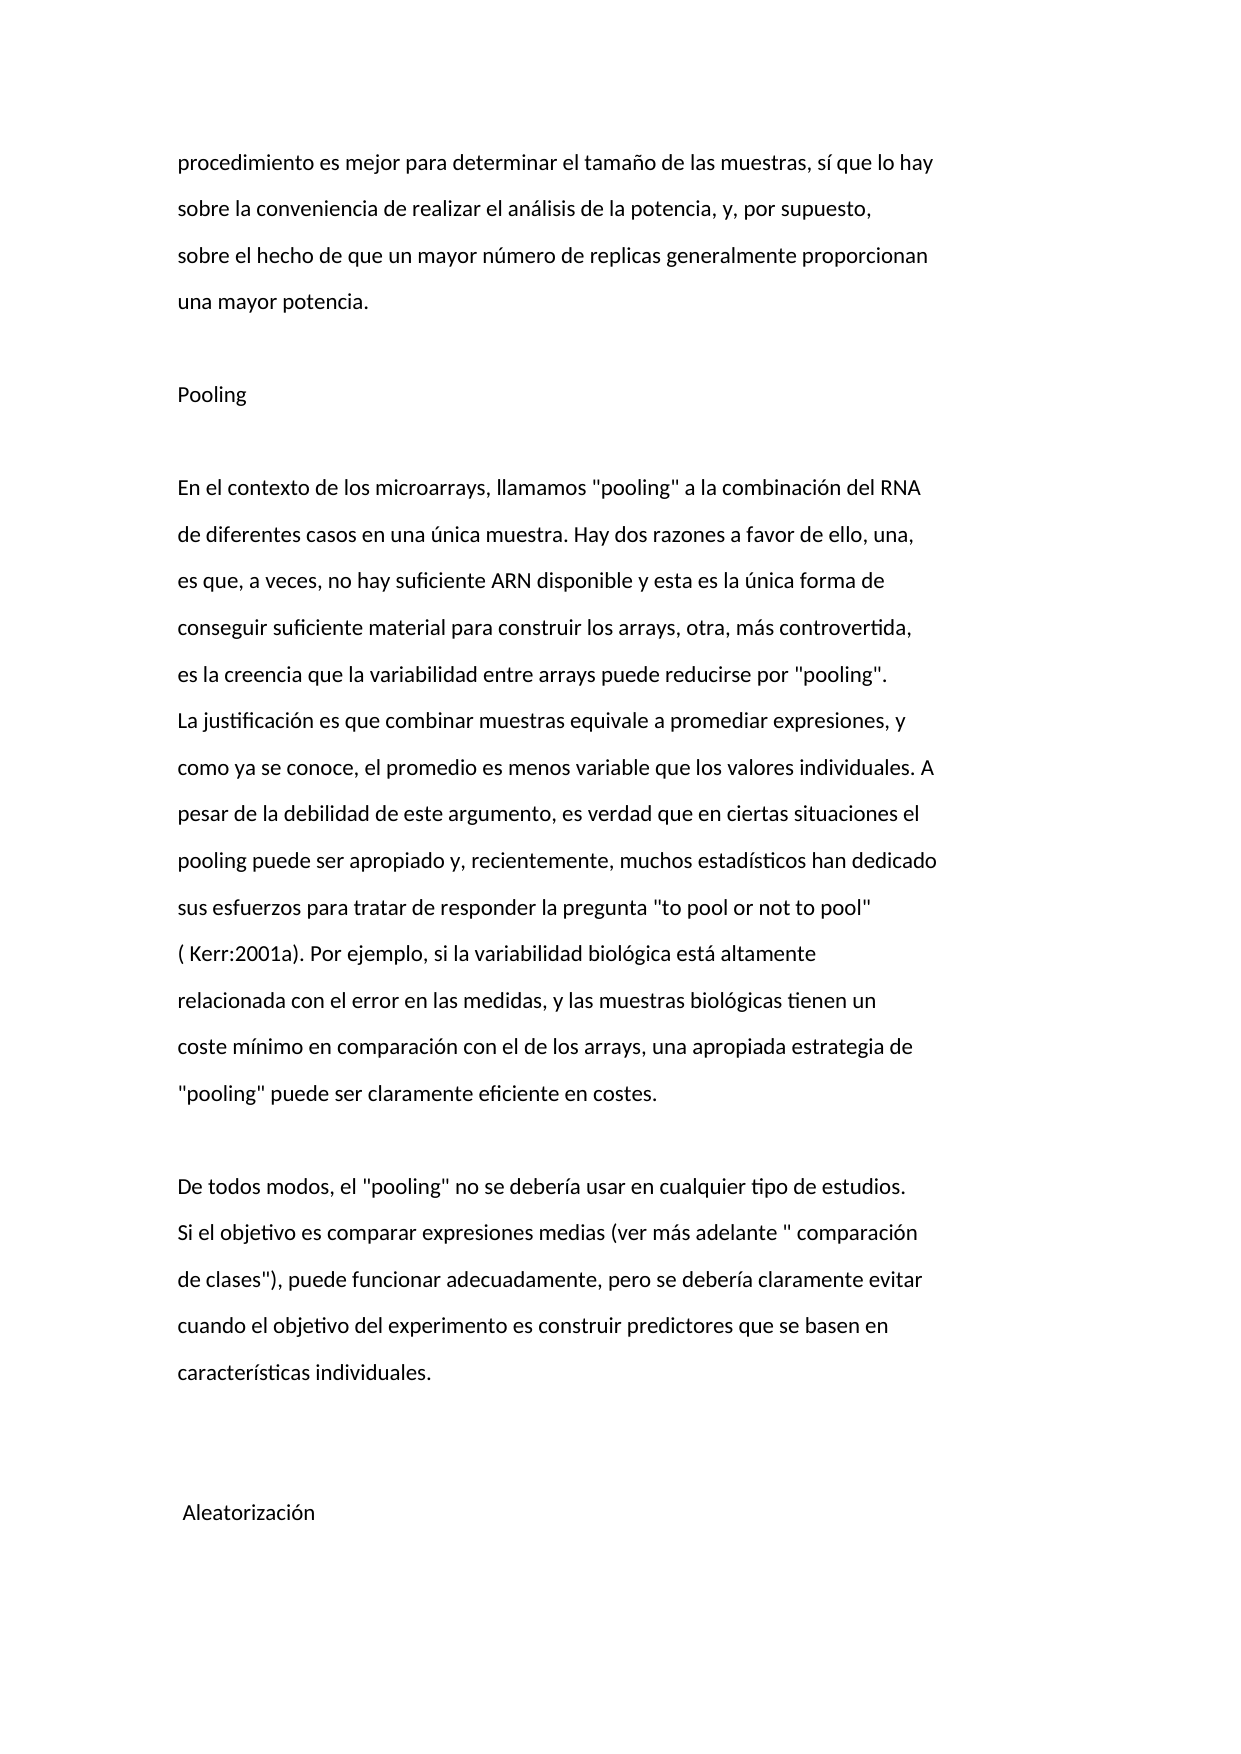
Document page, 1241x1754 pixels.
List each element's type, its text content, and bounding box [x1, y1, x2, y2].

text sus esfuerzos para tratar de responder la pregunta "to pool or not to pool" [177, 893, 1063, 921]
text cuando el objetivo del experimento es construir predictores que se basen en [177, 1312, 1063, 1340]
text coste mínimo en comparación con el de los arrays, una apropiada estrategia de [177, 1032, 1063, 1060]
text pesar de la debilidad de este argumento, es verdad que en ciertas situaciones el [177, 799, 1063, 827]
text sobre el hecho de que un mayor número de replicas generalmente proporcionan [177, 241, 1063, 269]
text procedimiento es mejor para determinar el tamaño de las muestras, sí que lo hay [177, 148, 1063, 176]
text La justificación es que combinar muestras equivale a promediar expresiones, y [177, 706, 1063, 734]
text Aleatorización [177, 1498, 1063, 1526]
text de diferentes casos en una única muestra. Hay dos razones a favor de ello, una, [177, 520, 1063, 548]
text características individuales. [177, 1358, 1063, 1386]
text relacionada con el error en las medidas, y las muestras biológicas tienen un [177, 986, 1063, 1014]
text de clases"), puede funcionar adecuadamente, pero se debería claramente evitar [177, 1265, 1063, 1293]
text "pooling" puede ser claramente eficiente en costes. [177, 1079, 1063, 1107]
text es que, a veces, no hay suficiente ARN disponible y esta es la única forma de [177, 567, 1063, 595]
text conseguir suficiente material para construir los arrays, otra, más controvertida, [177, 613, 1063, 641]
text sobre la conveniencia de realizar el análisis de la potencia, y, por supuesto, [177, 194, 1063, 222]
text una mayor potencia. [177, 287, 1063, 315]
text Si el objetivo es comparar expresiones medias (ver más adelante " comparación [177, 1218, 1063, 1247]
text En el contexto de los microarrays, llamamos "pooling" a la combinación del RNA [177, 473, 1063, 502]
text Pooling [177, 380, 1063, 408]
text ( Kerr:2001a). Por ejemplo, si la variabilidad biológica está altamente [177, 939, 1063, 967]
text De todos modos, el "pooling" no se debería usar en cualquier tipo de estudios. [177, 1172, 1063, 1200]
text es la creencia que la variabilidad entre arrays puede reducirse por "pooling". [177, 660, 1063, 688]
text como ya se conoce, el promedio es menos variable que los valores individuales. A [177, 753, 1063, 781]
text pooling puede ser apropiado y, recientemente, muchos estadísticos han dedicado [177, 846, 1063, 874]
